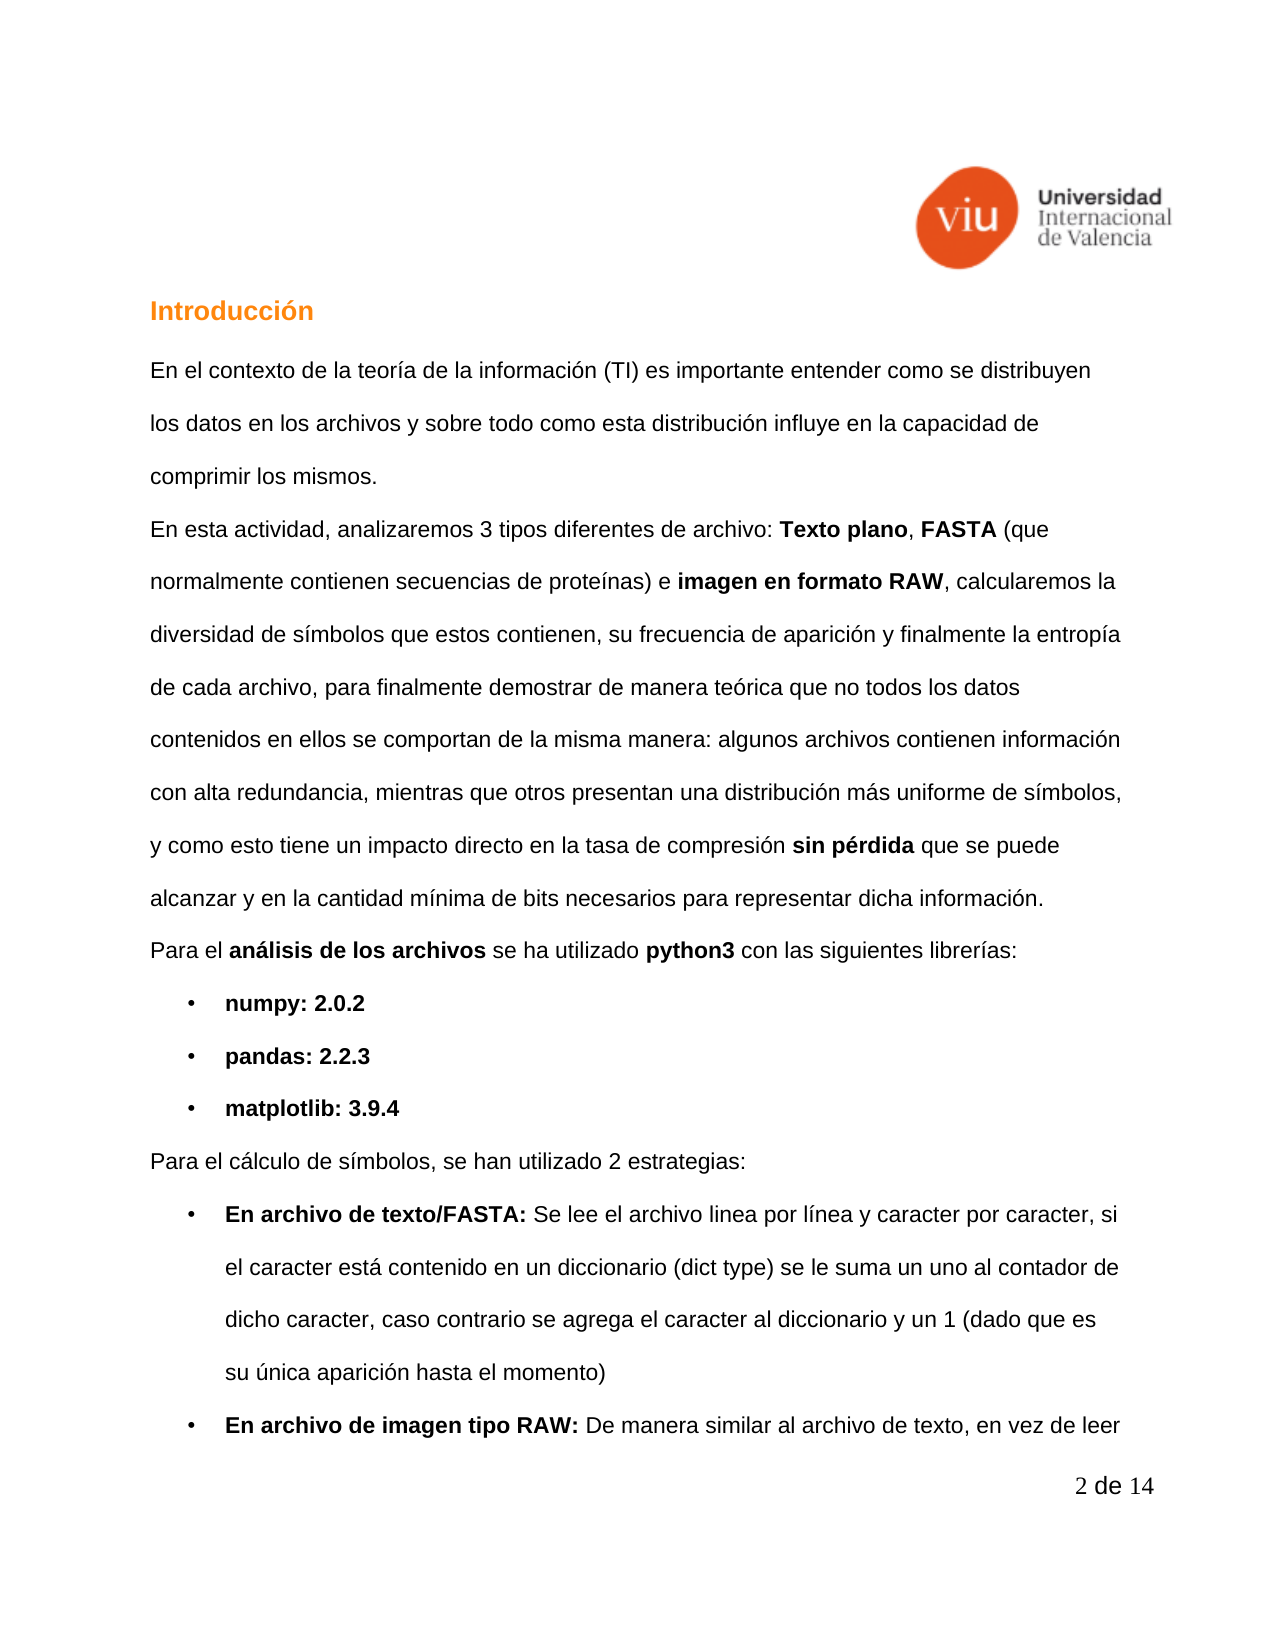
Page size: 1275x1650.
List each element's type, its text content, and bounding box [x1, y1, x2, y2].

list matplotlib: 3.9.4 [187, 1095, 1125, 1122]
text En esta actividad, analizaremos 3 tipos diferentes de archivo: Texto plano, FASTA (que normalmente contienen secuencias de proteínas) e imagen en formato RAW, calcularemos la diversidad de símbolos que estos contienen, su frecuencia de aparición y finalmente la entropía de cada archivo, para finalmente demostrar de manera teórica que no todos los datos contenidos en ellos se comportan de la misma manera: algunos archivos contienen información con alta redundancia, mientras que otros presentan una distribución más uniforme de símbolos, y como esto tiene un impacto directo en la tasa de compresión sin pérdida que se puede alcanzar y en la cantidad mínima de bits necesarios para representar dicha información. [150, 516, 1125, 911]
list En archivo de texto/FASTA: Se lee el archivo linea por línea y caracter por caracter, si el caracter está contenido en un diccionario (dict type) se le suma un uno al contador de dicho caracter, caso contrario se agrega el caracter al diccionario y un 1 (dado que es su única aparición hasta el momento) [187, 1201, 1125, 1385]
picture [913, 162, 1175, 274]
text En el contexto de la teoría de la información (TI) es importante entender como se distribuyen los datos en los archivos y sobre todo como esta distribución influye en la capacidad de comprimir los mismos. [150, 357, 1125, 489]
list En archivo de imagen tipo RAW: De manera similar al archivo de texto, en vez de leer [187, 1412, 1125, 1438]
text Introducción [150, 295, 1125, 326]
list numpy: 2.0.2 [187, 990, 1125, 1016]
text Para el análisis de los archivos se ha utilizado python3 con las siguientes librerías: [150, 937, 1125, 964]
text Para el cálculo de símbolos, se han utilizado 2 estrategias: [150, 1148, 1125, 1174]
list pandas: 2.2.3 [187, 1043, 1125, 1069]
